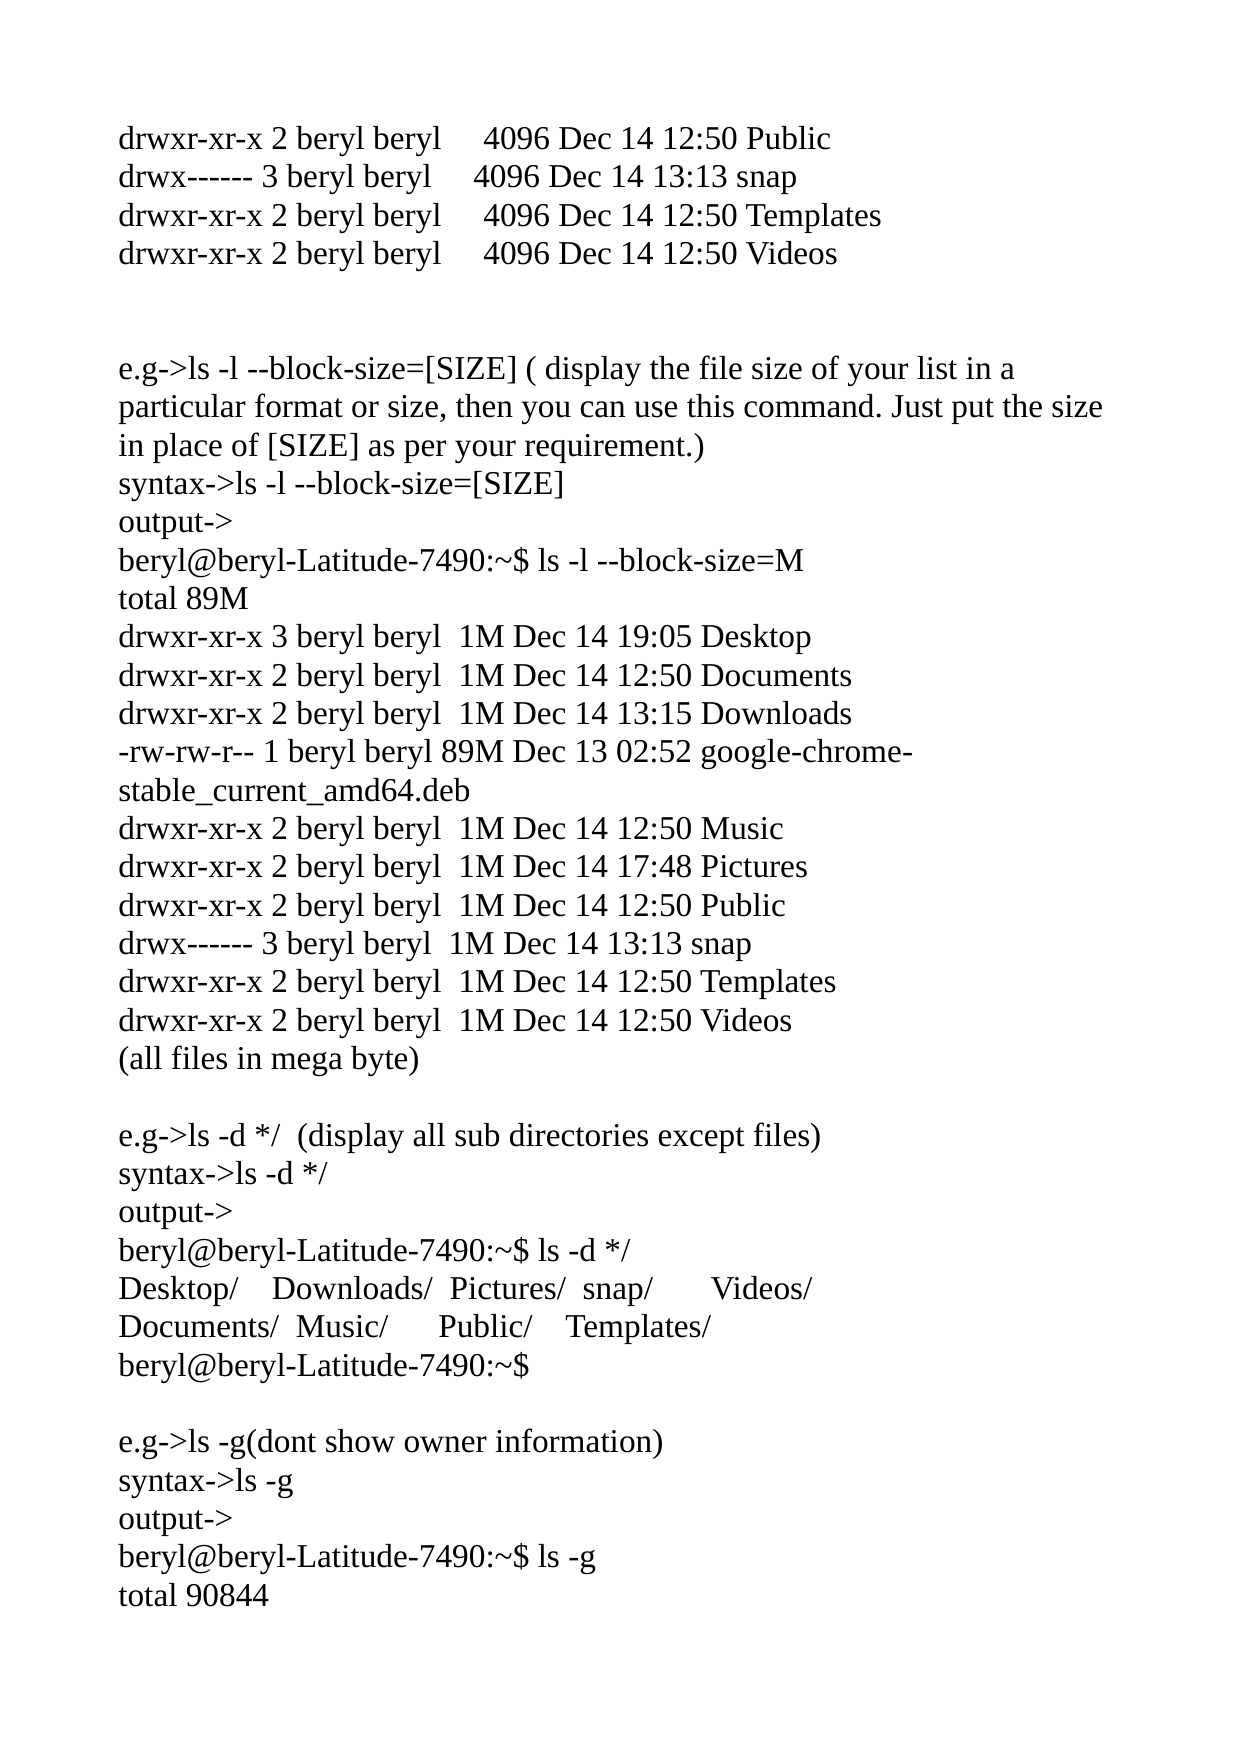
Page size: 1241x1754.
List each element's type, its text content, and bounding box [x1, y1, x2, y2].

text drwxr-xr-x 2 beryl beryl 1M Dec 14 17:48 Pictures [118, 846, 1122, 885]
text total 90844 [118, 1575, 1122, 1613]
text output-> [118, 501, 1122, 540]
text drwxr-xr-x 2 beryl beryl 1M Dec 14 12:50 Public [118, 885, 1122, 923]
text beryl@beryl-Latitude-7490:~$ ls -g [118, 1536, 1122, 1575]
text drwxr-xr-x 3 beryl beryl 1M Dec 14 19:05 Desktop [118, 616, 1122, 655]
text drwxr-xr-x 2 beryl beryl 4096 Dec 14 12:50 Templates [118, 195, 1122, 233]
text drwxr-xr-x 2 beryl beryl 4096 Dec 14 12:50 Public [118, 118, 1122, 156]
text -rw-rw-r-- 1 beryl beryl 89M Dec 13 02:52 google-chrome-stable_current_amd64.deb [118, 731, 1122, 808]
text Documents/ Music/ Public/ Templates/ [118, 1306, 1122, 1345]
text syntax->ls -l --block-size=[SIZE] [118, 463, 1122, 501]
text drwxr-xr-x 2 beryl beryl 1M Dec 14 13:15 Downloads [118, 693, 1122, 731]
text e.g->ls -g(dont show owner information) [118, 1421, 1122, 1460]
text total 89M [118, 578, 1122, 616]
text beryl@beryl-Latitude-7490:~$ ls -l --block-size=M [118, 540, 1122, 578]
text drwxr-xr-x 2 beryl beryl 1M Dec 14 12:50 Templates [118, 961, 1122, 1000]
text drwx------ 3 beryl beryl 4096 Dec 14 13:13 snap [118, 156, 1122, 195]
text beryl@beryl-Latitude-7490:~$ ls -d */ [118, 1230, 1122, 1268]
text (all files in mega byte) [118, 1038, 1122, 1076]
text e.g->ls -l --block-size=[SIZE] ( display the file size of your list in a particular format or size, then you can use this command. Just put the size in place of [SIZE] as per your requirement.) [118, 348, 1122, 463]
text drwxr-xr-x 2 beryl beryl 1M Dec 14 12:50 Documents [118, 655, 1122, 693]
text drwxr-xr-x 2 beryl beryl 1M Dec 14 12:50 Videos [118, 1000, 1122, 1038]
text Desktop/ Downloads/ Pictures/ snap/ Videos/ [118, 1268, 1122, 1306]
text output-> [118, 1498, 1122, 1536]
text drwxr-xr-x 2 beryl beryl 1M Dec 14 12:50 Music [118, 808, 1122, 846]
text drwxr-xr-x 2 beryl beryl 4096 Dec 14 12:50 Videos [118, 233, 1122, 271]
text syntax->ls -d */ [118, 1153, 1122, 1191]
text syntax->ls -g [118, 1460, 1122, 1498]
text output-> [118, 1191, 1122, 1230]
text beryl@beryl-Latitude-7490:~$ [118, 1345, 1122, 1383]
text e.g->ls -d */ (display all sub directories except files) [118, 1115, 1122, 1153]
text drwx------ 3 beryl beryl 1M Dec 14 13:13 snap [118, 923, 1122, 961]
